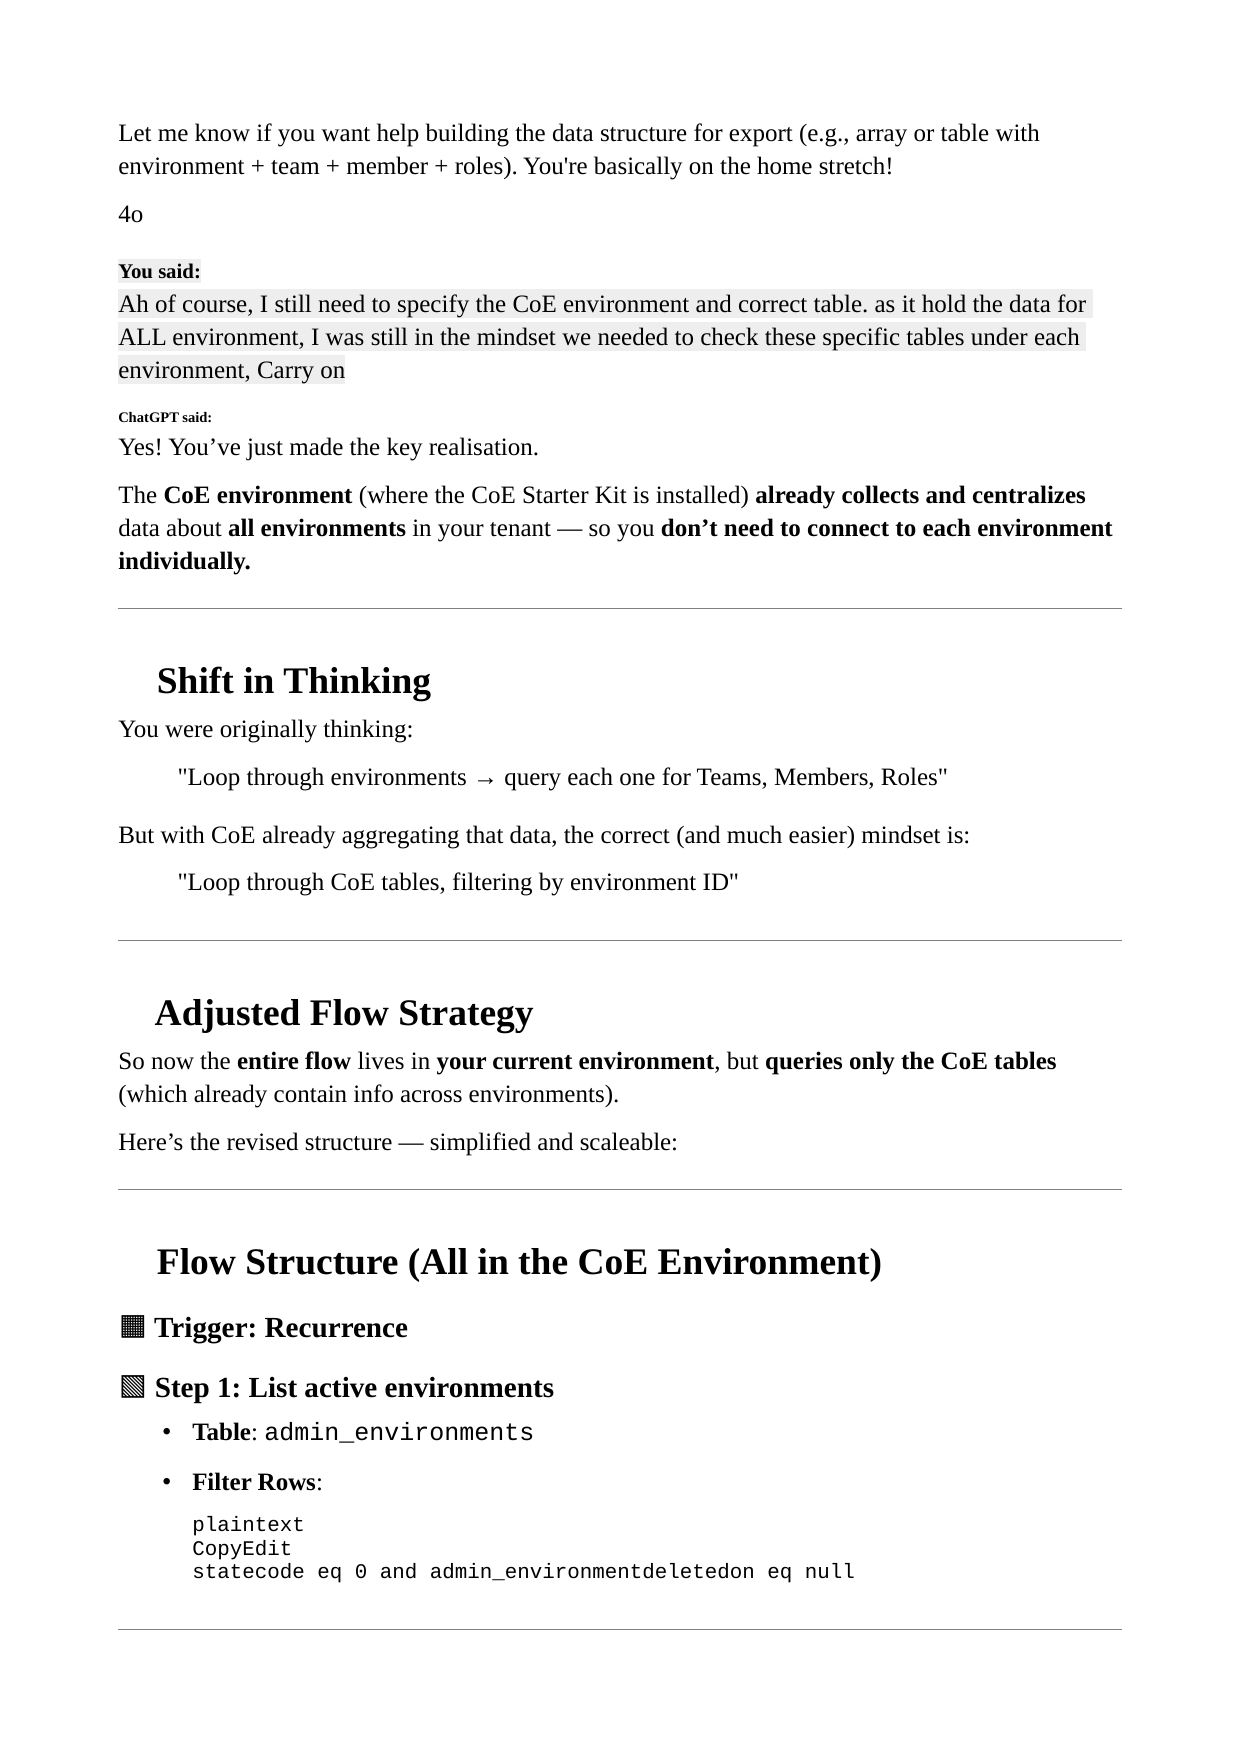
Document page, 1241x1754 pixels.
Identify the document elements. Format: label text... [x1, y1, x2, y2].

subtitle 🔁 Flow Structure (All in the CoE Environment) [118, 1240, 1122, 1283]
list Table: admin_environments [162, 1417, 1122, 1447]
text 4o [118, 199, 1122, 227]
list CopyEdit [162, 1538, 1122, 1562]
text "Loop through CoE tables, filtering by environment ID" [177, 867, 1063, 896]
text Let me know if you want help building the data structure for export (e.g., array or table with environment + team + member + roles). You're basically on the home stretch! [118, 118, 1122, 180]
subtitle ✅ Adjusted Flow Strategy [118, 991, 1122, 1034]
text You were originally thinking: [118, 714, 1122, 743]
subtitle 🧠 Shift in Thinking [118, 658, 1122, 702]
subtitle 🟧 Trigger: Recurrence [118, 1310, 1122, 1343]
list plaintext [162, 1514, 1122, 1538]
list Filter Rows: [162, 1467, 1122, 1495]
subtitle ChatGPT said: [118, 409, 1122, 426]
text Here’s the revised structure — simplified and scaleable: [118, 1127, 1122, 1156]
text The CoE environment (where the CoE Starter Kit is installed) already collects and centralizes data about all environments in your tenant — so you don’t need to connect to each environment individually. [118, 480, 1122, 574]
list statecode eq 0 and admin_environmentdeletedon eq null [162, 1562, 1122, 1585]
text "Loop through environments → query each one for Teams, Members, Roles" [177, 762, 1063, 790]
text Yes! You’ve just made the key realisation. 🙌 [118, 432, 1122, 461]
subtitle You said: [118, 259, 1122, 283]
subtitle 🟩 Step 1: List active environments [118, 1371, 1122, 1404]
text But with CoE already aggregating that data, the correct (and much easier) mindset is: [118, 820, 1122, 849]
text Ah of course, I still need to specify the CoE environment and correct table. as it hold the data for ALL environment, I was still in the mindset we needed to check these specific tables under each environment, Carry on [118, 289, 1122, 384]
text So now the entire flow lives in your current environment, but queries only the CoE tables (which already contain info across environments). [118, 1046, 1122, 1108]
